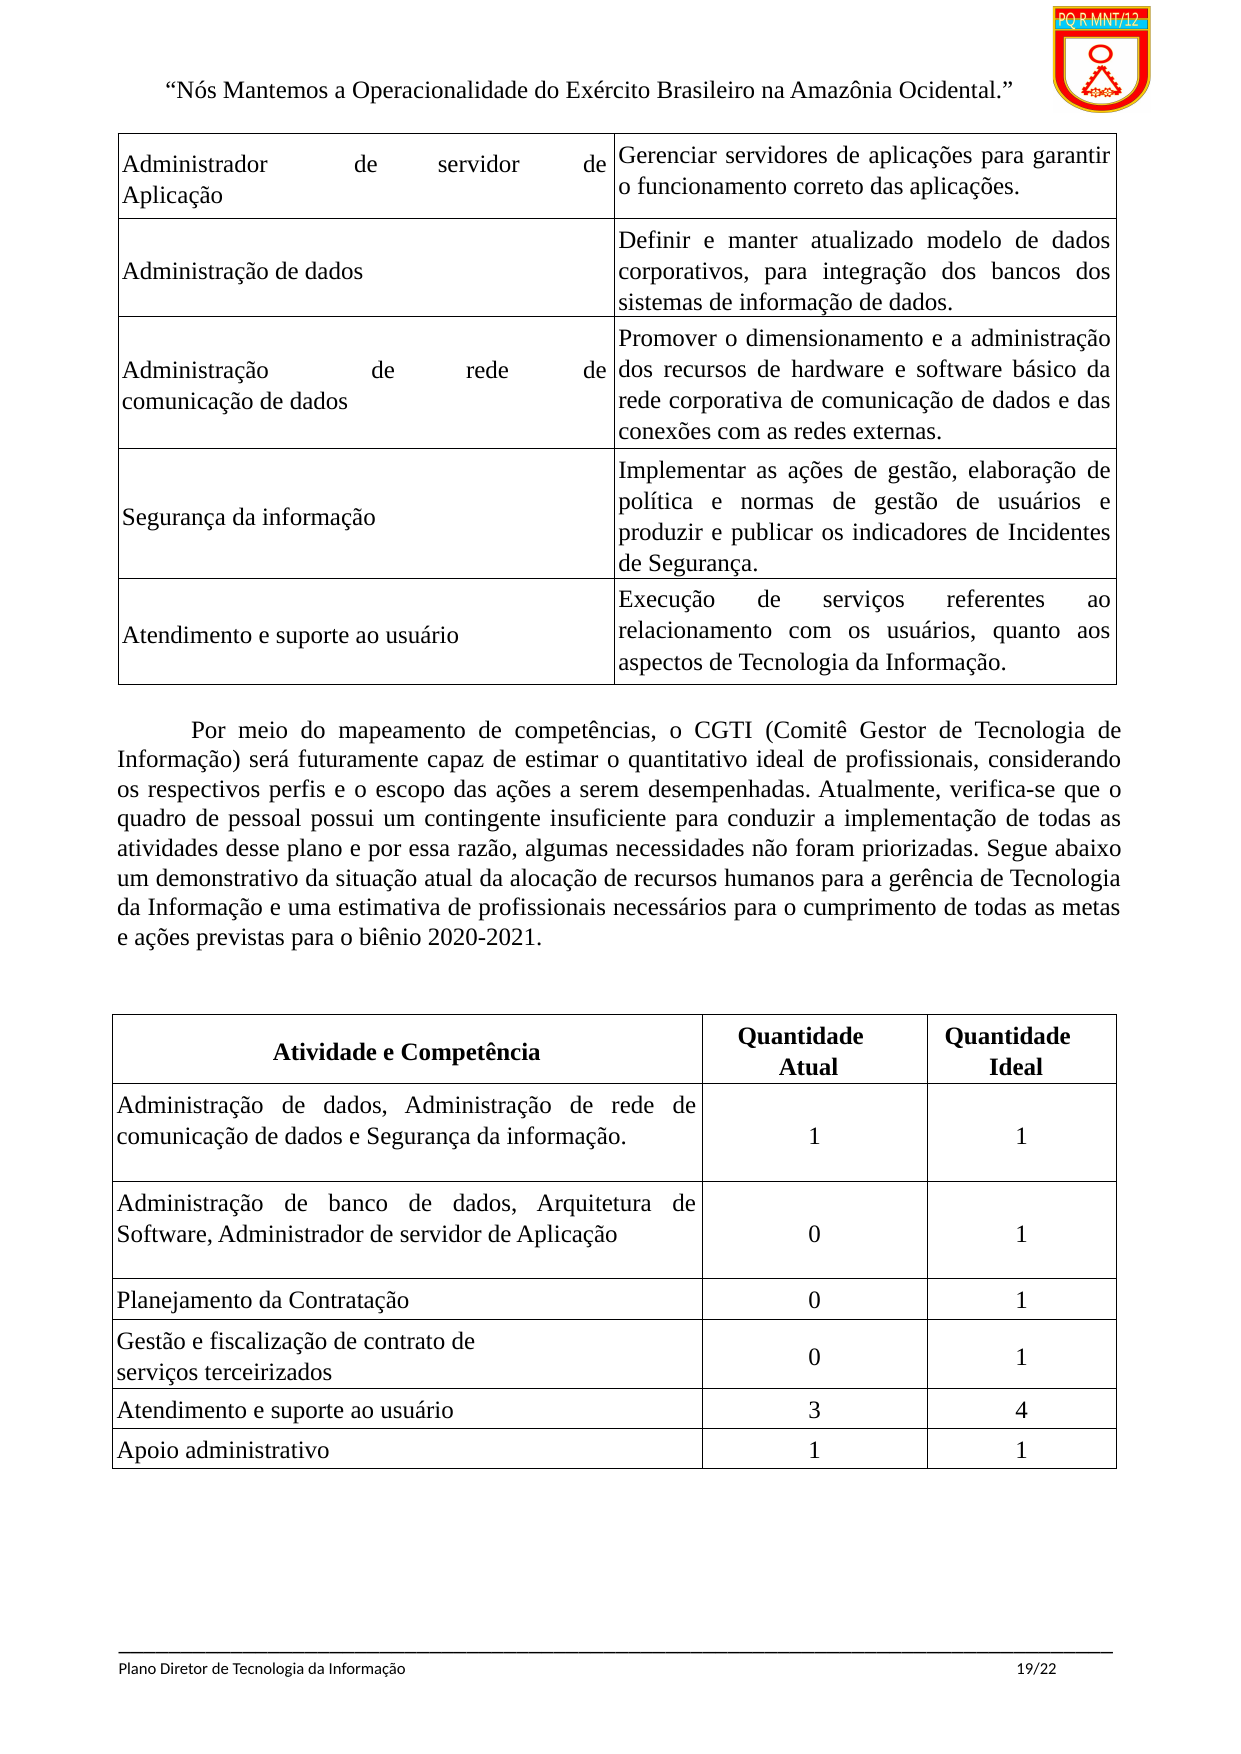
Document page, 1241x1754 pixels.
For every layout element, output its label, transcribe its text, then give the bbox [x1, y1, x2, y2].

table_header Quantidade Atual [703, 1015, 927, 1083]
table_cell Definir e manter atualizado modelo de dados corporativos, para integração dos bancos dos sistemas de informação de dados. [615, 219, 1116, 316]
table_cell 1 [928, 1279, 1116, 1319]
table_cell Atendimento e suporte ao usuário [119, 579, 614, 684]
text Por meio do mapeamento de competências, o CGTI (Comitê Gestor de Tecnologia de Informação) será futuramente capaz de estimar o quantitativo ideal de profissionais, considerando os respectivos perfis e o escopo das ações a serem desempenhadas. Atualmente, verifica-se que o quadro de pessoal possui um contingente insuficiente para conduzir a implementação de todas as atividades desse plano e por essa razão, algumas necessidades não foram priorizadas. Segue abaixo um demonstrativo da situação atual da alocação de recursos humanos para a gerência de Tecnologia da Informação e uma estimativa de profissionais necessários para o cumprimento de todas as metas e ações previstas para o biênio 2020-2021. [117, 715, 1122, 951]
table_cell 1 [928, 1084, 1116, 1181]
table_header Quantidade Ideal [928, 1015, 1116, 1083]
table_cell Administração de dados, Administração de rede de comunicação de dados e Segurança da informação. [113, 1084, 702, 1181]
table_cell 1 [703, 1084, 927, 1181]
table_cell Planejamento da Contratação [113, 1279, 702, 1319]
table_cell Gerenciar servidores de aplicações para garantir o funcionamento correto das aplicações. [615, 134, 1116, 217]
table_cell 0 [703, 1320, 927, 1388]
table_cell Administração de rede de comunicação de dados [119, 317, 614, 448]
table_cell Atendimento e suporte ao usuário [113, 1389, 702, 1428]
table_cell 1 [928, 1182, 1116, 1278]
table_cell 1 [928, 1320, 1116, 1388]
table_cell 3 [703, 1389, 927, 1428]
picture [1052, 6, 1151, 113]
table_cell Administração de banco de dados, Arquitetura de Software, Administrador de servidor de Aplicação [113, 1182, 702, 1278]
table_cell 1 [928, 1429, 1116, 1468]
table_cell 0 [703, 1279, 927, 1319]
table_cell Implementar as ações de gestão, elaboração de política e normas de gestão de usuários e produzir e publicar os indicadores de Incidentes de Segurança. [615, 449, 1116, 577]
table_header Atividade e Competência [113, 1015, 702, 1083]
table_cell Segurança da informação [119, 449, 614, 577]
table_cell 1 [703, 1429, 927, 1468]
table_cell Execução de serviços referentes ao relacionamento com os usuários, quanto aos aspectos de Tecnologia da Informação. [615, 579, 1116, 684]
table_cell Gestão e fiscalização de contrato de serviços terceirizados [113, 1320, 702, 1388]
table_cell 4 [928, 1389, 1116, 1428]
table_cell 0 [703, 1182, 927, 1278]
table_cell Apoio administrativo [113, 1429, 702, 1468]
table_cell Administrador de servidor de Aplicação [119, 134, 614, 217]
table_cell Administração de dados [119, 219, 614, 316]
table_cell Promover o dimensionamento e a administração dos recursos de hardware e software básico da rede corporativa de comunicação de dados e das conexões com as redes externas. [615, 317, 1116, 448]
